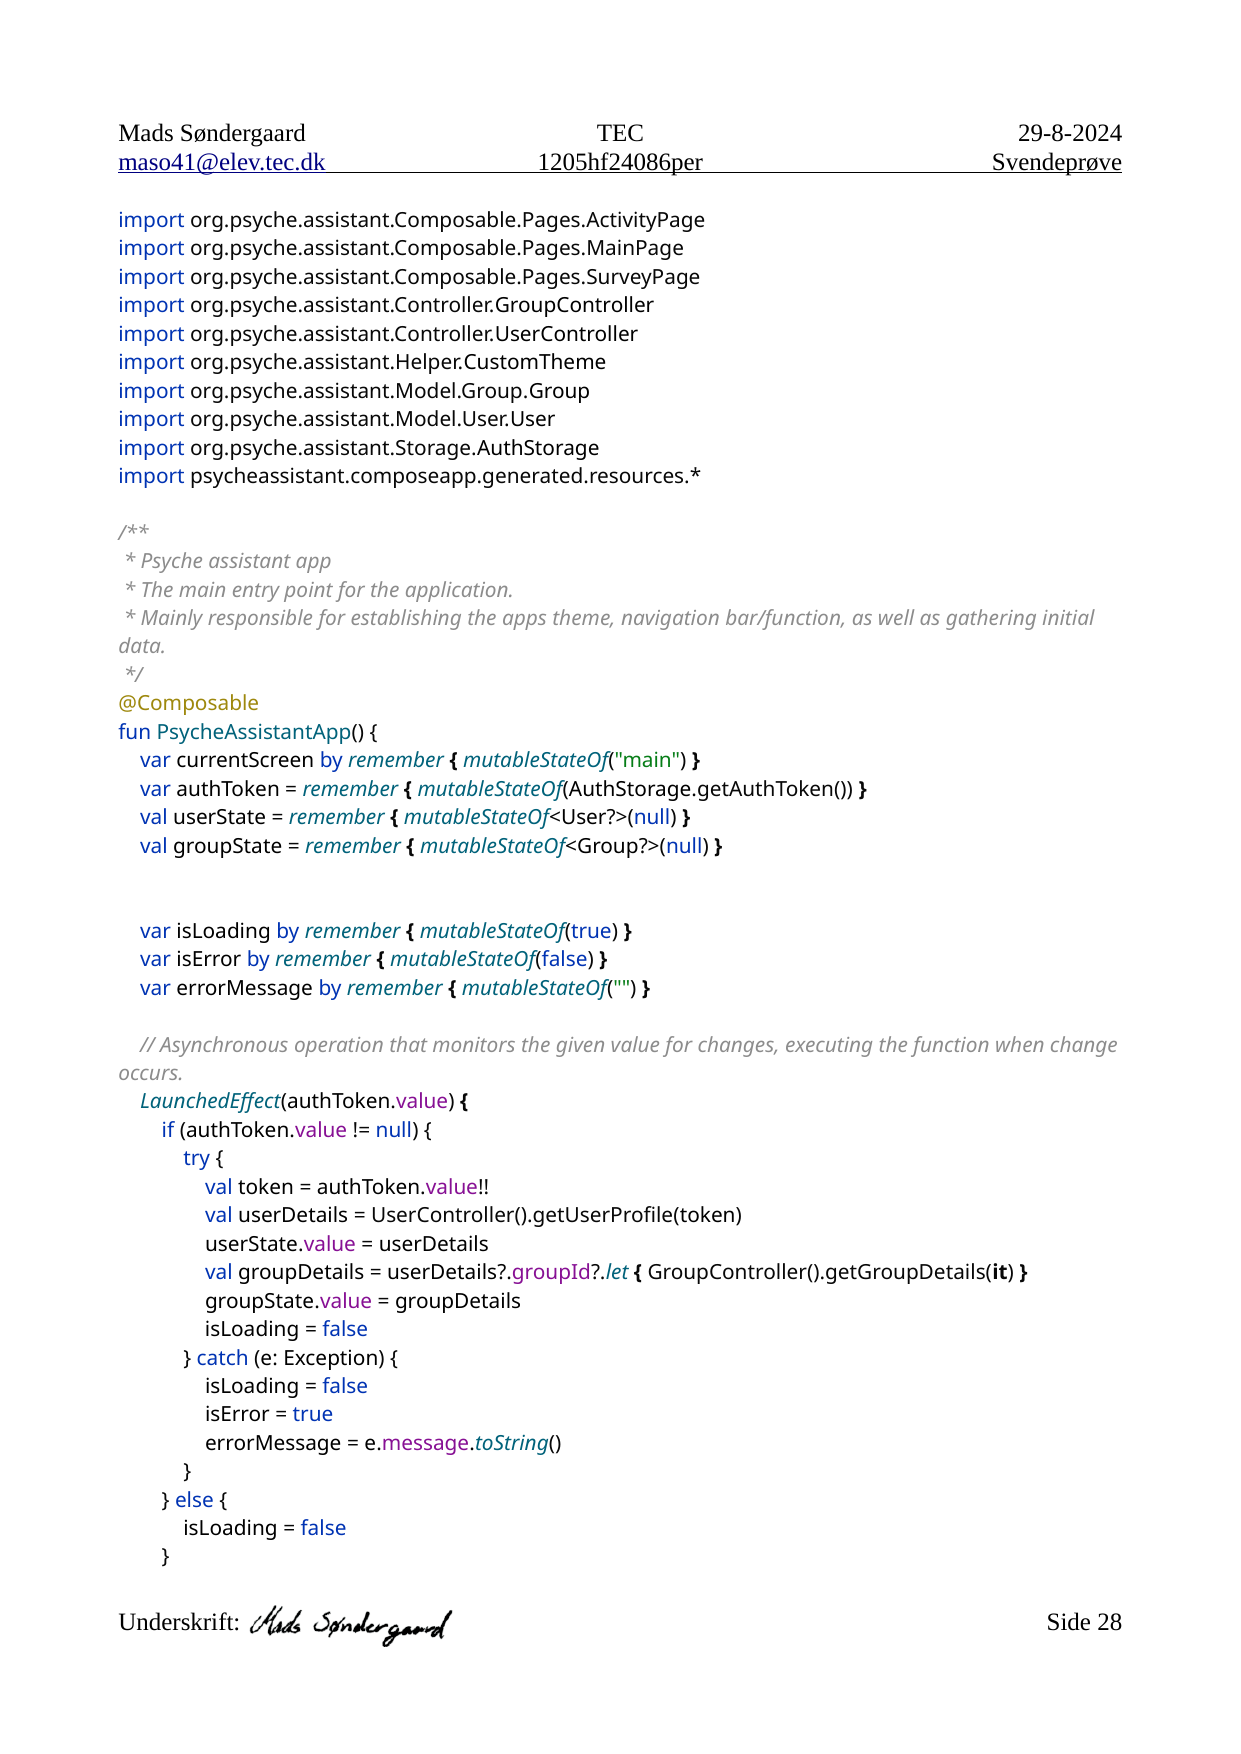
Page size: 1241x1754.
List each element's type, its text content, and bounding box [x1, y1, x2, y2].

picture [244, 1600, 458, 1647]
text import org.psyche.assistant.Composable.Pages.ActivityPage import org.psyche.assistant.Composable.Pages.MainPage import org.psyche.assistant.Composable.Pages.SurveyPage import org.psyche.assistant.Controller.GroupController import org.psyche.assistant.Controller.UserController import org.psyche.assistant.Helper.CustomTheme import org.psyche.assistant.Model.Group.Group import org.psyche.assistant.Model.User.User import org.psyche.assistant.Storage.AuthStorage import psycheassistant.composeapp.generated.resources.* /** * Psyche assistant app * The main entry point for the application. * Mainly responsible for establishing the apps theme, navigation bar/function, as well as gathering initial data. */ @Composable fun PsycheAssistantApp() { var currentScreen by remember { mutableStateOf("main") } var authToken = remember { mutableStateOf(AuthStorage.getAuthToken()) } val userState = remember { mutableStateOf<User?>(null) } val groupState = remember { mutableStateOf<Group?>(null) } var isLoading by remember { mutableStateOf(true) } var isError by remember { mutableStateOf(false) } var errorMessage by remember { mutableStateOf("") } // Asynchronous operation that monitors the given value for changes, executing the function when change occurs. LaunchedEffect(authToken.value) { if (authToken.value != null) { try { val token = authToken.value!! val userDetails = UserController().getUserProfile(token) userState.value = userDetails val groupDetails = userDetails?.groupId?.let { GroupController().getGroupDetails(it) } groupState.value = groupDetails isLoading = false } catch (e: Exception) { isLoading = false isError = true errorMessage = e.message.toString() } } else { isLoading = false } [118, 205, 1122, 1570]
